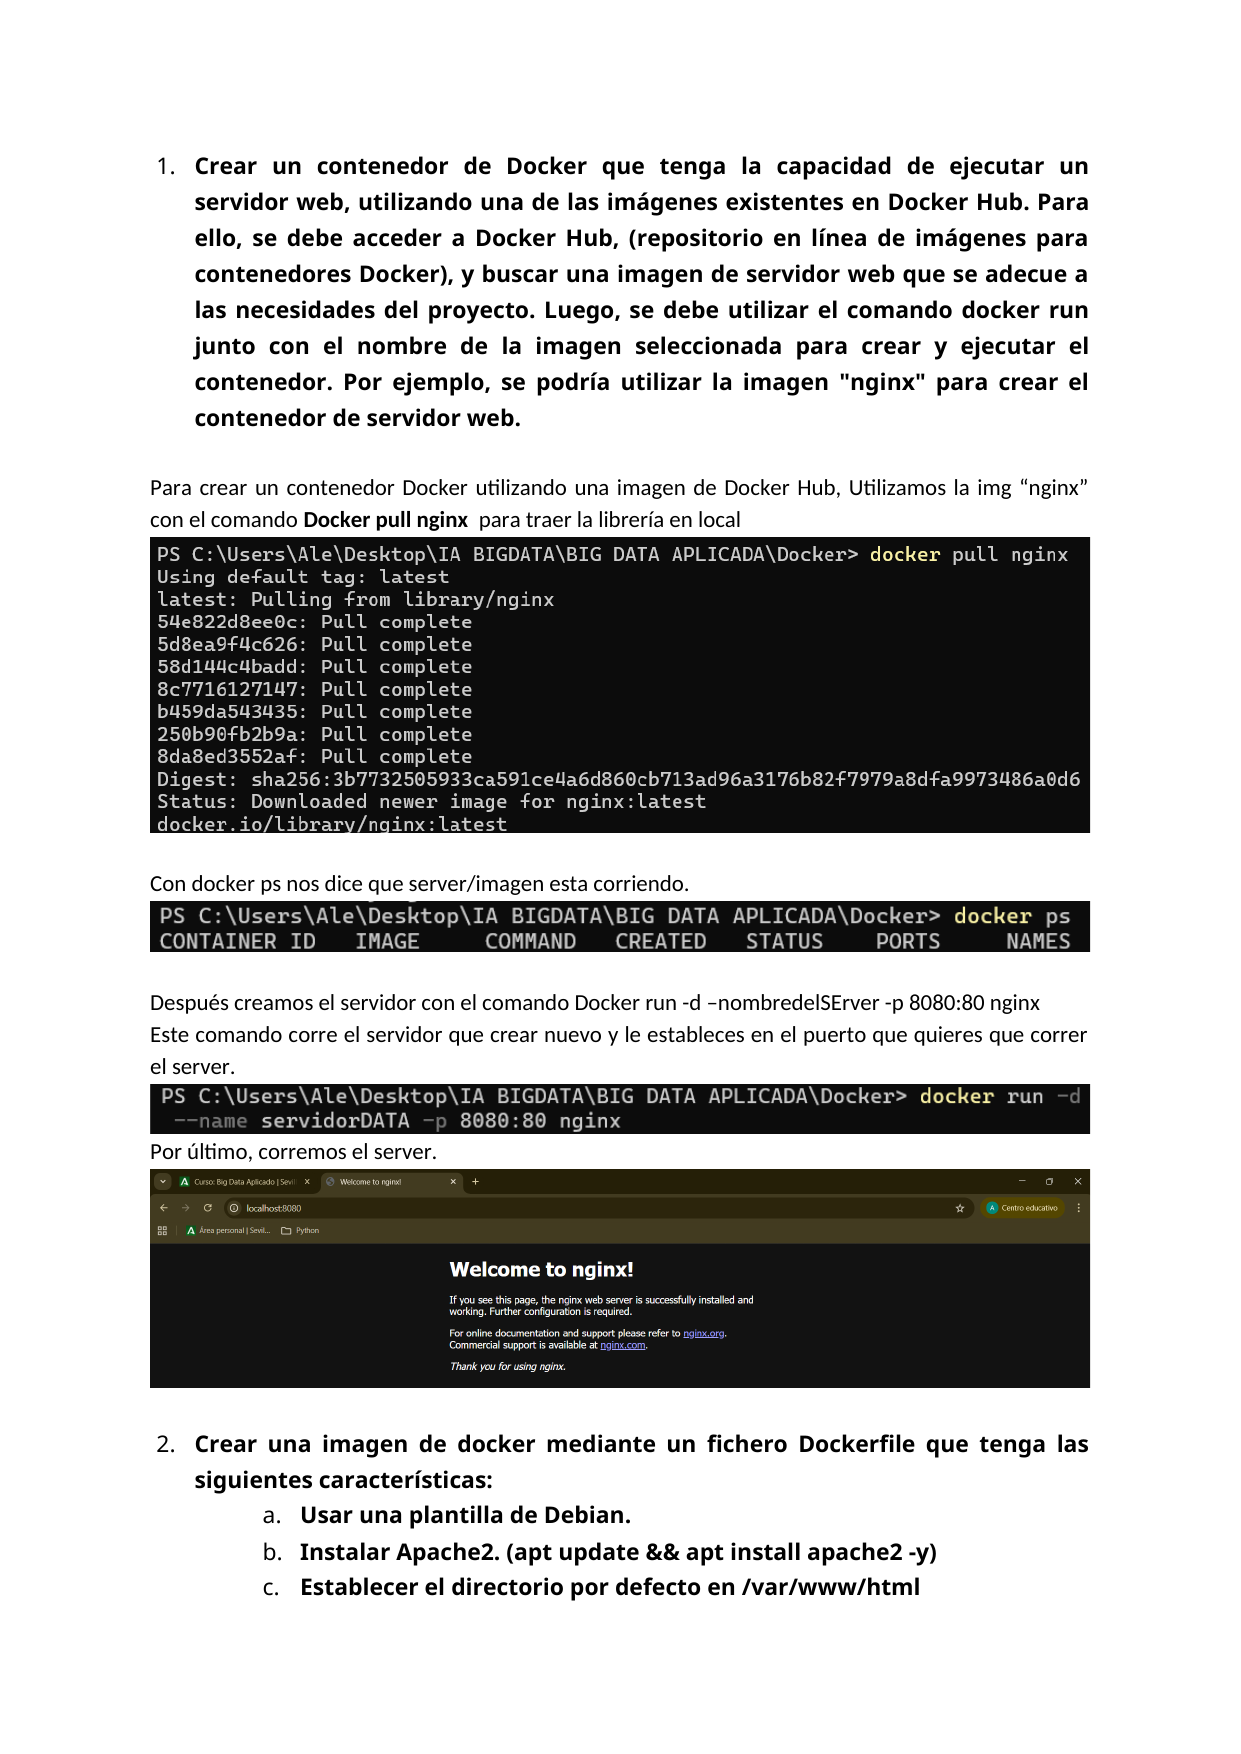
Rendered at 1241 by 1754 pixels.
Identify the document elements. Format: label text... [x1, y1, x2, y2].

text Para crear un contenedor Docker utilizando una imagen de Docker Hub, Utilizamos la img “nginx” con el comando Docker pull nginx para traer la librería en local [150, 473, 1090, 534]
text Por último, corremos el server. [150, 1137, 1090, 1165]
list Establecer el directorio por defecto en /var/www/html [262, 1571, 1090, 1603]
list Instalar Apache2. (apt update && apt install apache2 -y) [262, 1535, 1090, 1567]
list Crear una imagen de docker mediante un fichero Dockerfile que tenga las siguientes características: [156, 1428, 1090, 1495]
list Crear un contenedor de Docker que tenga la capacidad de ejecutar un servidor web, utilizando una de las imágenes existentes en Docker Hub. Para ello, se debe acceder a Docker Hub, (repositorio en línea de imágenes para contenedores Docker), y buscar una imagen de servidor web que se adecue a las necesidades del proyecto. Luego, se debe utilizar el comando docker run junto con el nombre de la imagen seleccionada para crear y ejecutar el contenedor. Por ejemplo, se podría utilizar la imagen "nginx" para crear el contenedor de servidor web. [156, 150, 1090, 433]
text Después creamos el servidor con el comando Docker run -d –nombredelSErver -p 8080:80 nginx [150, 988, 1090, 1016]
text Este comando corre el servidor que crear nuevo y le estableces en el puerto que quieres que correr el server. [150, 1020, 1090, 1080]
text Con docker ps nos dice que server/imagen esta corriendo. [150, 869, 1090, 897]
list Usar una plantilla de Debian. [262, 1499, 1090, 1531]
